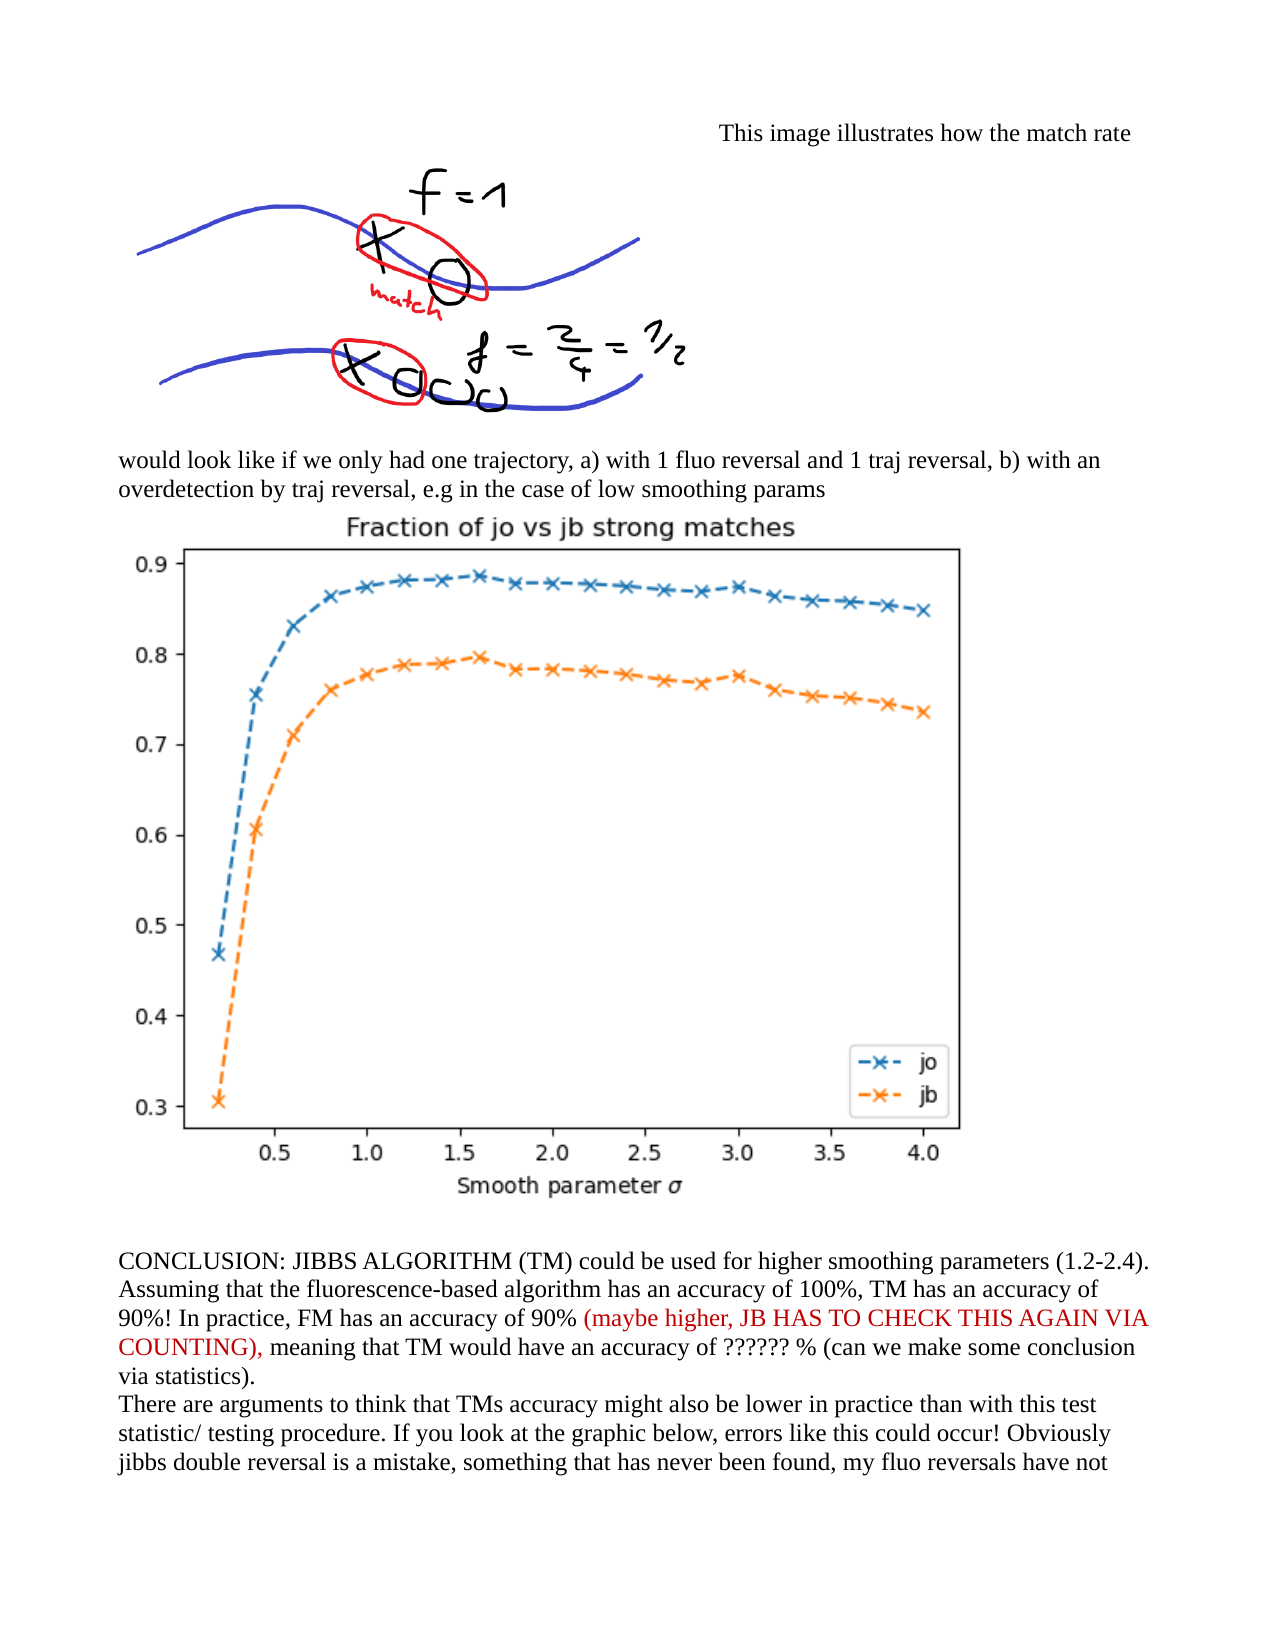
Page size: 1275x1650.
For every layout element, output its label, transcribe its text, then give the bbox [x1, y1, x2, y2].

text This image illustrates how the match rate would look like if we only had one trajectory, a) with 1 fluo reversal and 1 traj reversal, b) with an overdetection by traj reversal, e.g in the case of low smoothing params [118, 118, 1157, 503]
text CONCLUSION: JIBBS ALGORITHM (TM) could be used for higher smoothing parameters (1.2-2.4). Assuming that the fluorescence-based algorithm has an accuracy of 100%, TM has an accuracy of 90%! In practice, FM has an accuracy of 90% (maybe higher, JB HAS TO CHECK THIS AGAIN VIA COUNTING), meaning that TM would have an accuracy of ?????? % (can we make some conclusion via statistics). [118, 1246, 1157, 1389]
text There are arguments to think that TMs accuracy might also be lower in practice than with this test statistic/ testing procedure. If you look at the graphic below, errors like this could occur! Obviously jibbs double reversal is a mistake, something that has never been found, my fluo reversals have not [118, 1389, 1157, 1476]
